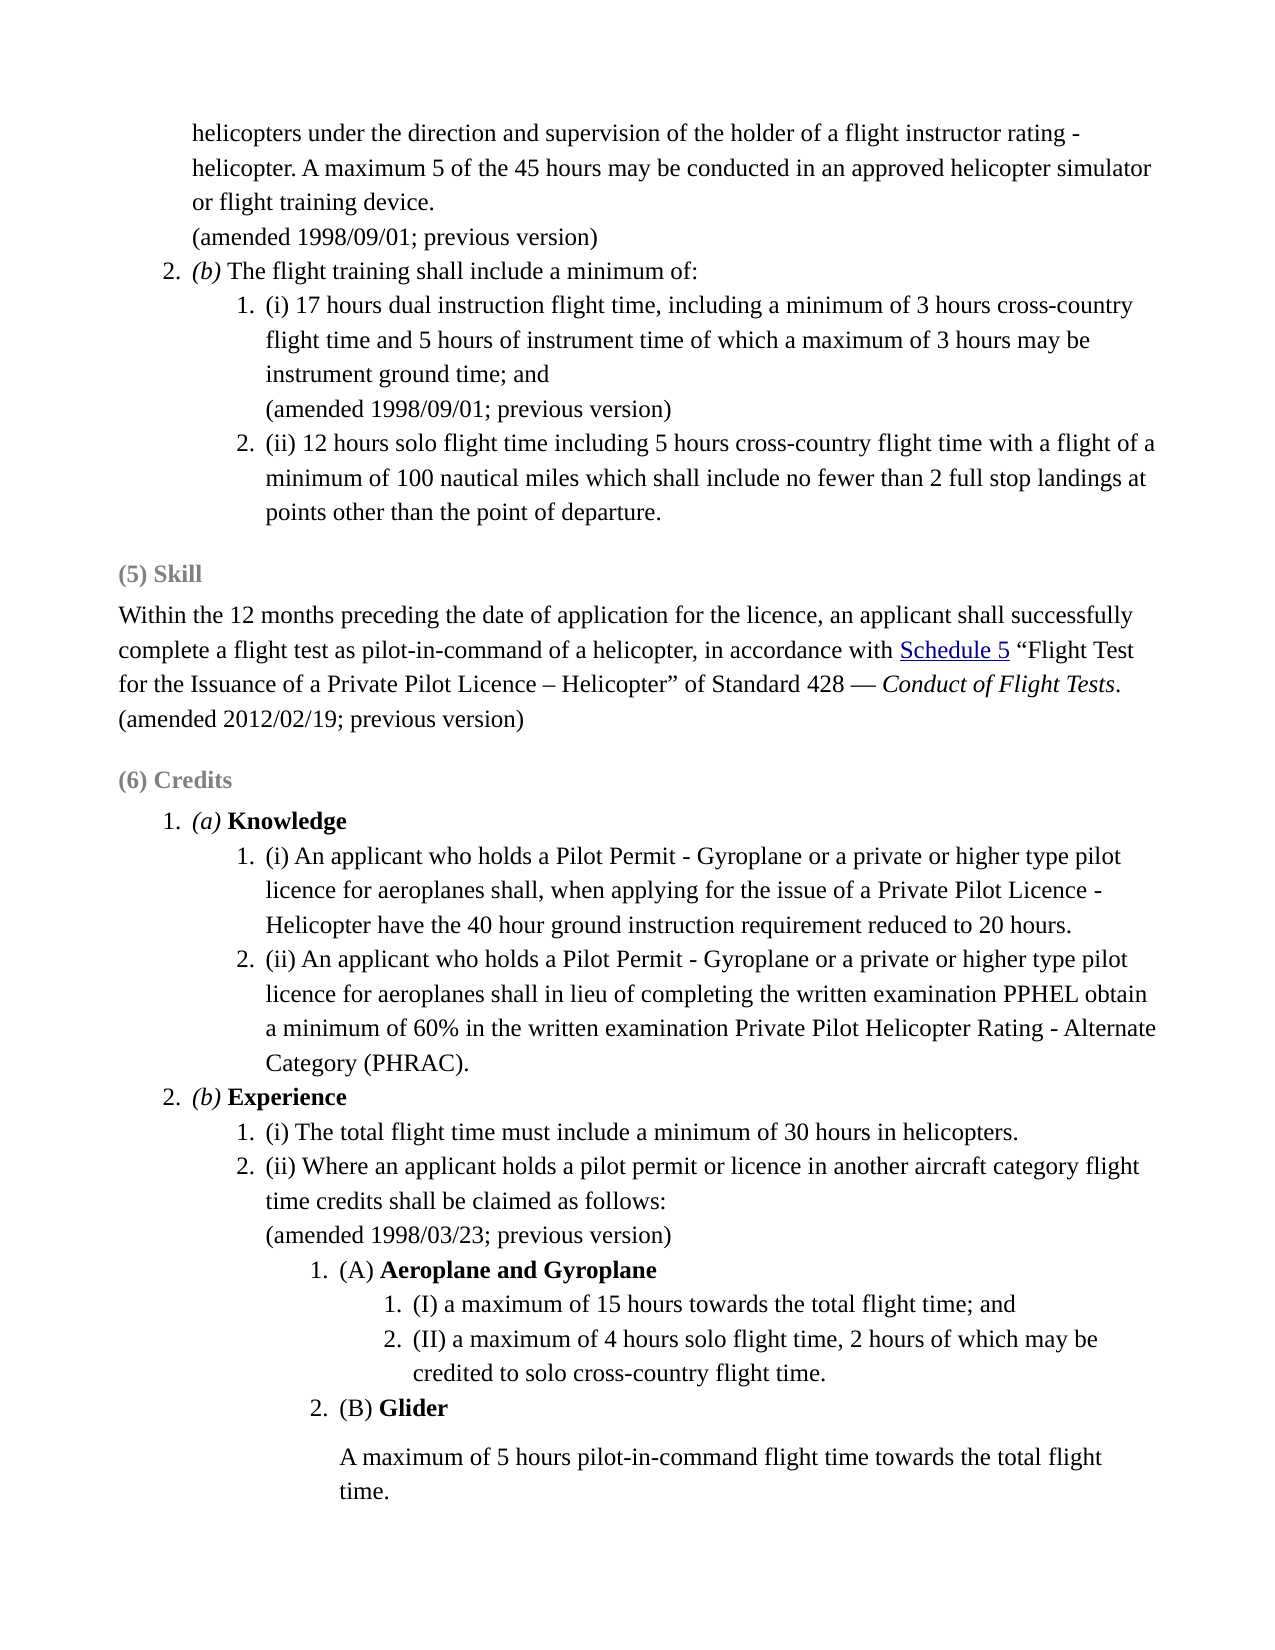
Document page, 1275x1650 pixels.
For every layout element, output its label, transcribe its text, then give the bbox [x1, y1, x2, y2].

list (a) Knowledge [162, 806, 1157, 835]
list (i) An applicant who holds a Pilot Permit - Gyroplane or a private or higher type pilot licence for aeroplanes shall, when applying for the issue of a Private Pilot Licence - Helicopter have the 40 hour ground instruction requirement reduced to 20 hours. [236, 841, 1157, 939]
subtitle (5) Skill [118, 559, 1157, 588]
subtitle (6) Credits [118, 765, 1157, 794]
list (A) Aeroplane and Gyroplane [309, 1255, 1157, 1283]
list (b) The flight training shall include a minimum of: [162, 256, 1157, 285]
list (B) Glider [309, 1393, 1157, 1421]
list (ii) 12 hours solo flight time including 5 hours cross-country flight time with a flight of a minimum of 100 nautical miles which shall include no fewer than 2 full stop landings at points other than the point of departure. [236, 428, 1157, 526]
list (ii) Where an applicant holds a pilot permit or licence in another aircraft category flight time credits shall be claimed as follows: (amended 1998/03/23; previous version) [236, 1151, 1157, 1249]
list (I) a maximum of 15 hours towards the total flight time; and [383, 1289, 1157, 1318]
list helicopters under the direction and supervision of the holder of a flight instructor rating - helicopter. A maximum 5 of the 45 hours may be conducted in an approved helicopter simulator or flight training device. (amended 1998/09/01; previous version) [162, 118, 1157, 250]
list (ii) An applicant who holds a Pilot Permit - Gyroplane or a private or higher type pilot licence for aeroplanes shall in lieu of completing the written examination PPHEL obtain a minimum of 60% in the written examination Private Pilot Helicopter Rating - Alternate Category (PHRAC). [236, 944, 1157, 1077]
list (II) a maximum of 4 hours solo flight time, 2 hours of which may be credited to solo cross-country flight time. [383, 1324, 1157, 1387]
list (b) Experience [162, 1082, 1157, 1111]
text Within the 12 months preceding the date of application for the licence, an applicant shall successfully complete a flight test as pilot-in-command of a helicopter, in accordance with Schedule 5 “Flight Test for the Issuance of a Private Pilot Licence – Helicopter” of Standard 428 — Conduct of Flight Tests. (amended 2012/02/19; previous version) [118, 600, 1157, 732]
list (i) 17 hours dual instruction flight time, including a minimum of 3 hours cross-country flight time and 5 hours of instrument time of which a maximum of 3 hours may be instrument ground time; and (amended 1998/09/01; previous version) [236, 291, 1157, 423]
list A maximum of 5 hours pilot-in-command flight time towards the total flight time. [309, 1442, 1157, 1505]
list (i) The total flight time must include a minimum of 30 hours in helicopters. [236, 1117, 1157, 1146]
